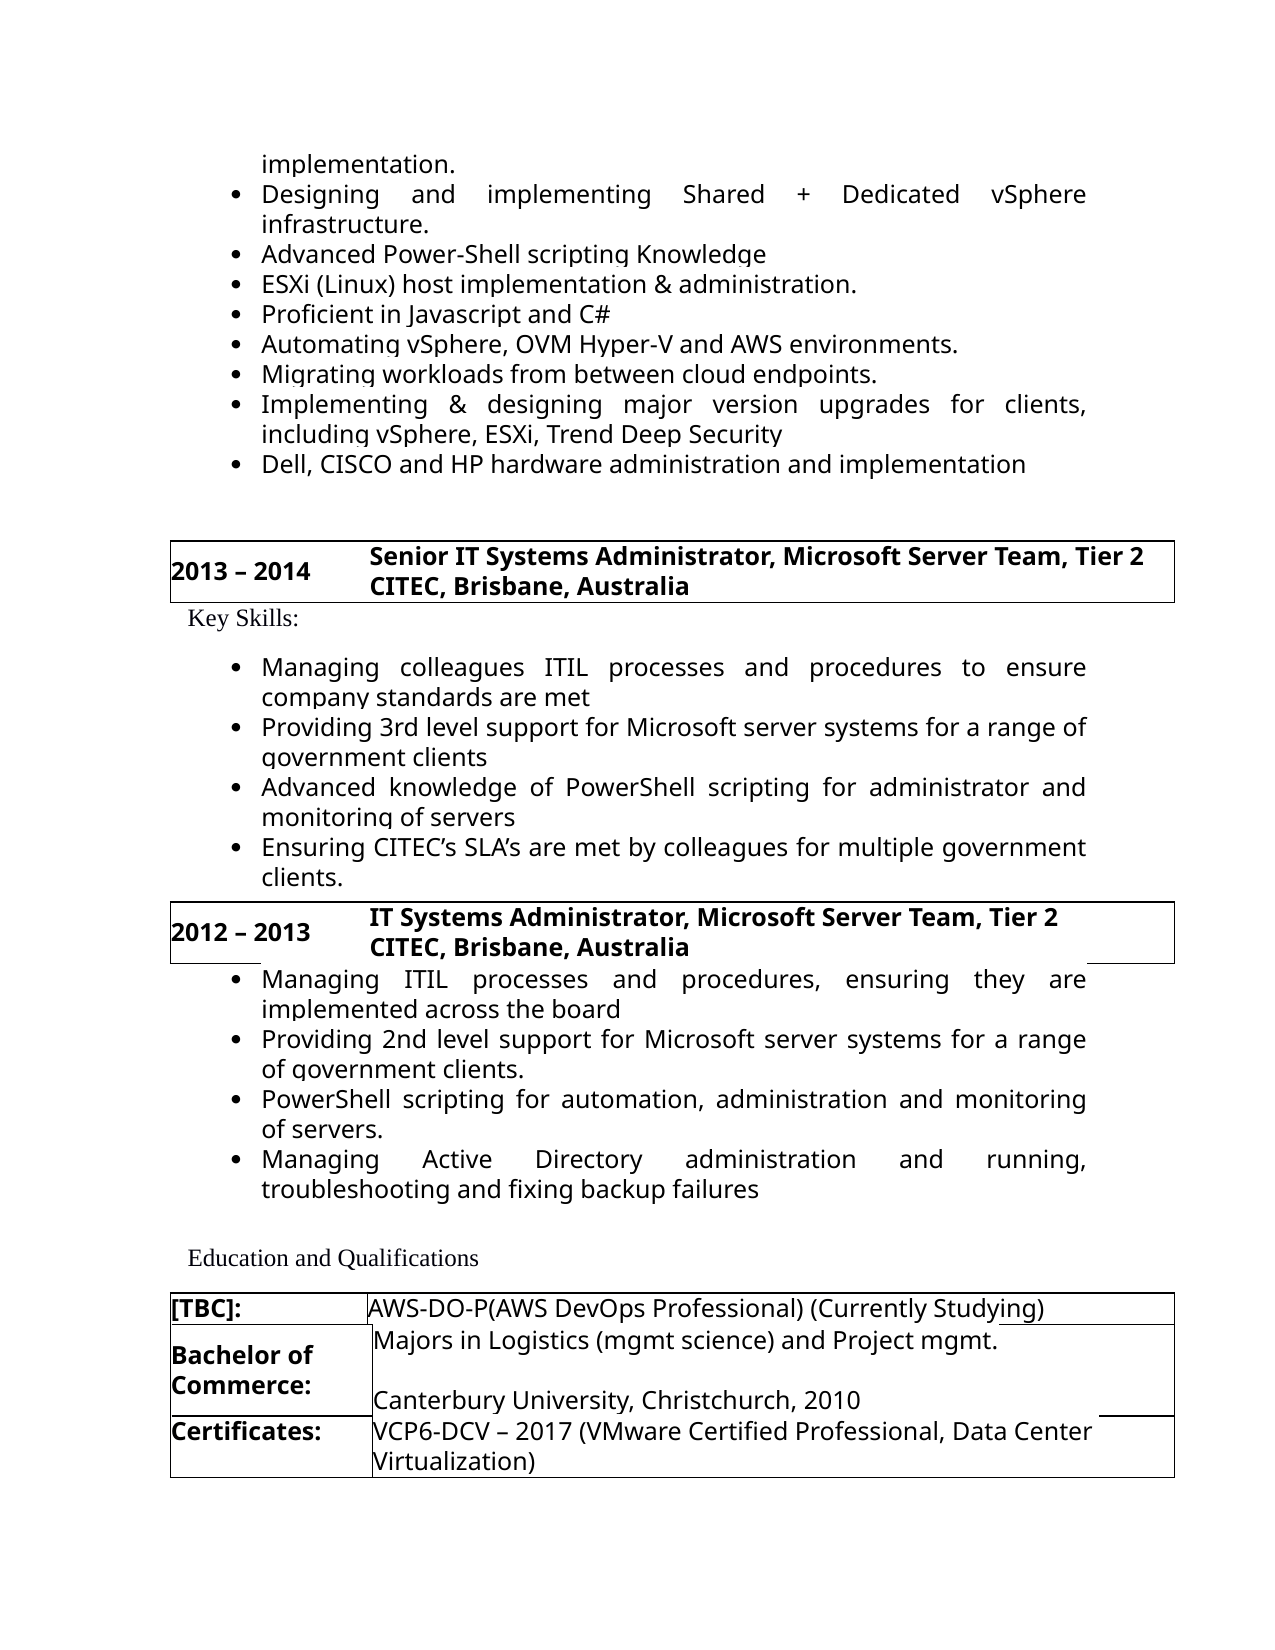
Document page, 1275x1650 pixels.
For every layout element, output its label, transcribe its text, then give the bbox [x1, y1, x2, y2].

list ESXi (Linux) host implementation & administration. [232, 270, 1087, 300]
table_cell Majors in Logistics (mgmt science) and Project mgmt. Canterbury University, Christchurch, 2010 [373, 1325, 1174, 1415]
list Automating vSphere, OVM Hyper-V and AWS environments. [232, 330, 1087, 360]
list Implementing & designing major version upgrades for clients, including vSphere, ESXi, Trend Deep Security [232, 390, 1087, 450]
text Key Skills: [187, 603, 1087, 632]
list PowerShell scripting for automation, administration and monitoring of servers. [232, 1084, 1087, 1144]
list Proficient in Javascript and C# [232, 300, 1087, 330]
table_header AWS-DO-P(AWS DevOps Professional) (Currently Studying) [368, 1294, 1174, 1324]
list Migrating workloads from between cloud endpoints. [232, 360, 1087, 390]
list Ensuring CITEC’s SLA’s are met by colleagues for multiple government clients. [232, 832, 1087, 892]
list implementation. [232, 150, 1087, 180]
list Managing colleagues ITIL processes and procedures to ensure company standards are met [232, 652, 1087, 712]
table_cell Bachelor of Commerce: [171, 1325, 372, 1415]
table_cell VCP6-DCV – 2017 (VMware Certified Professional, Data Center Virtualization) [373, 1417, 1174, 1477]
list Providing 2nd level support for Microsoft server systems for a range of government clients. [232, 1024, 1087, 1084]
list Providing 3rd level support for Microsoft server systems for a range of government clients [232, 712, 1087, 772]
list Dell, CISCO and HP hardware administration and implementation [232, 450, 1087, 480]
list Advanced knowledge of PowerShell scripting for administrator and monitoring of servers [232, 772, 1087, 832]
table_header [TBC]: [171, 1294, 367, 1324]
table_header Senior IT Systems Administrator, Microsoft Server Team, Tier 2 CITEC, Brisbane, Australia [370, 542, 1174, 602]
table_header 2012 – 2013 [171, 903, 369, 963]
table_cell Certificates: [171, 1416, 372, 1477]
list Managing Active Directory administration and running, troubleshooting and fixing backup failures [232, 1144, 1087, 1204]
list Advanced Power-Shell scripting Knowledge [232, 240, 1087, 270]
text Education and Qualifications [187, 1243, 1087, 1272]
list Designing and implementing Shared + Dedicated vSphere infrastructure. [232, 180, 1087, 240]
table_header IT Systems Administrator, Microsoft Server Team, Tier 2 CITEC, Brisbane, Australia [370, 903, 1174, 963]
table_header 2013 – 2014 [171, 542, 369, 602]
list Managing ITIL processes and procedures, ensuring they are implemented across the board [232, 964, 1087, 1024]
